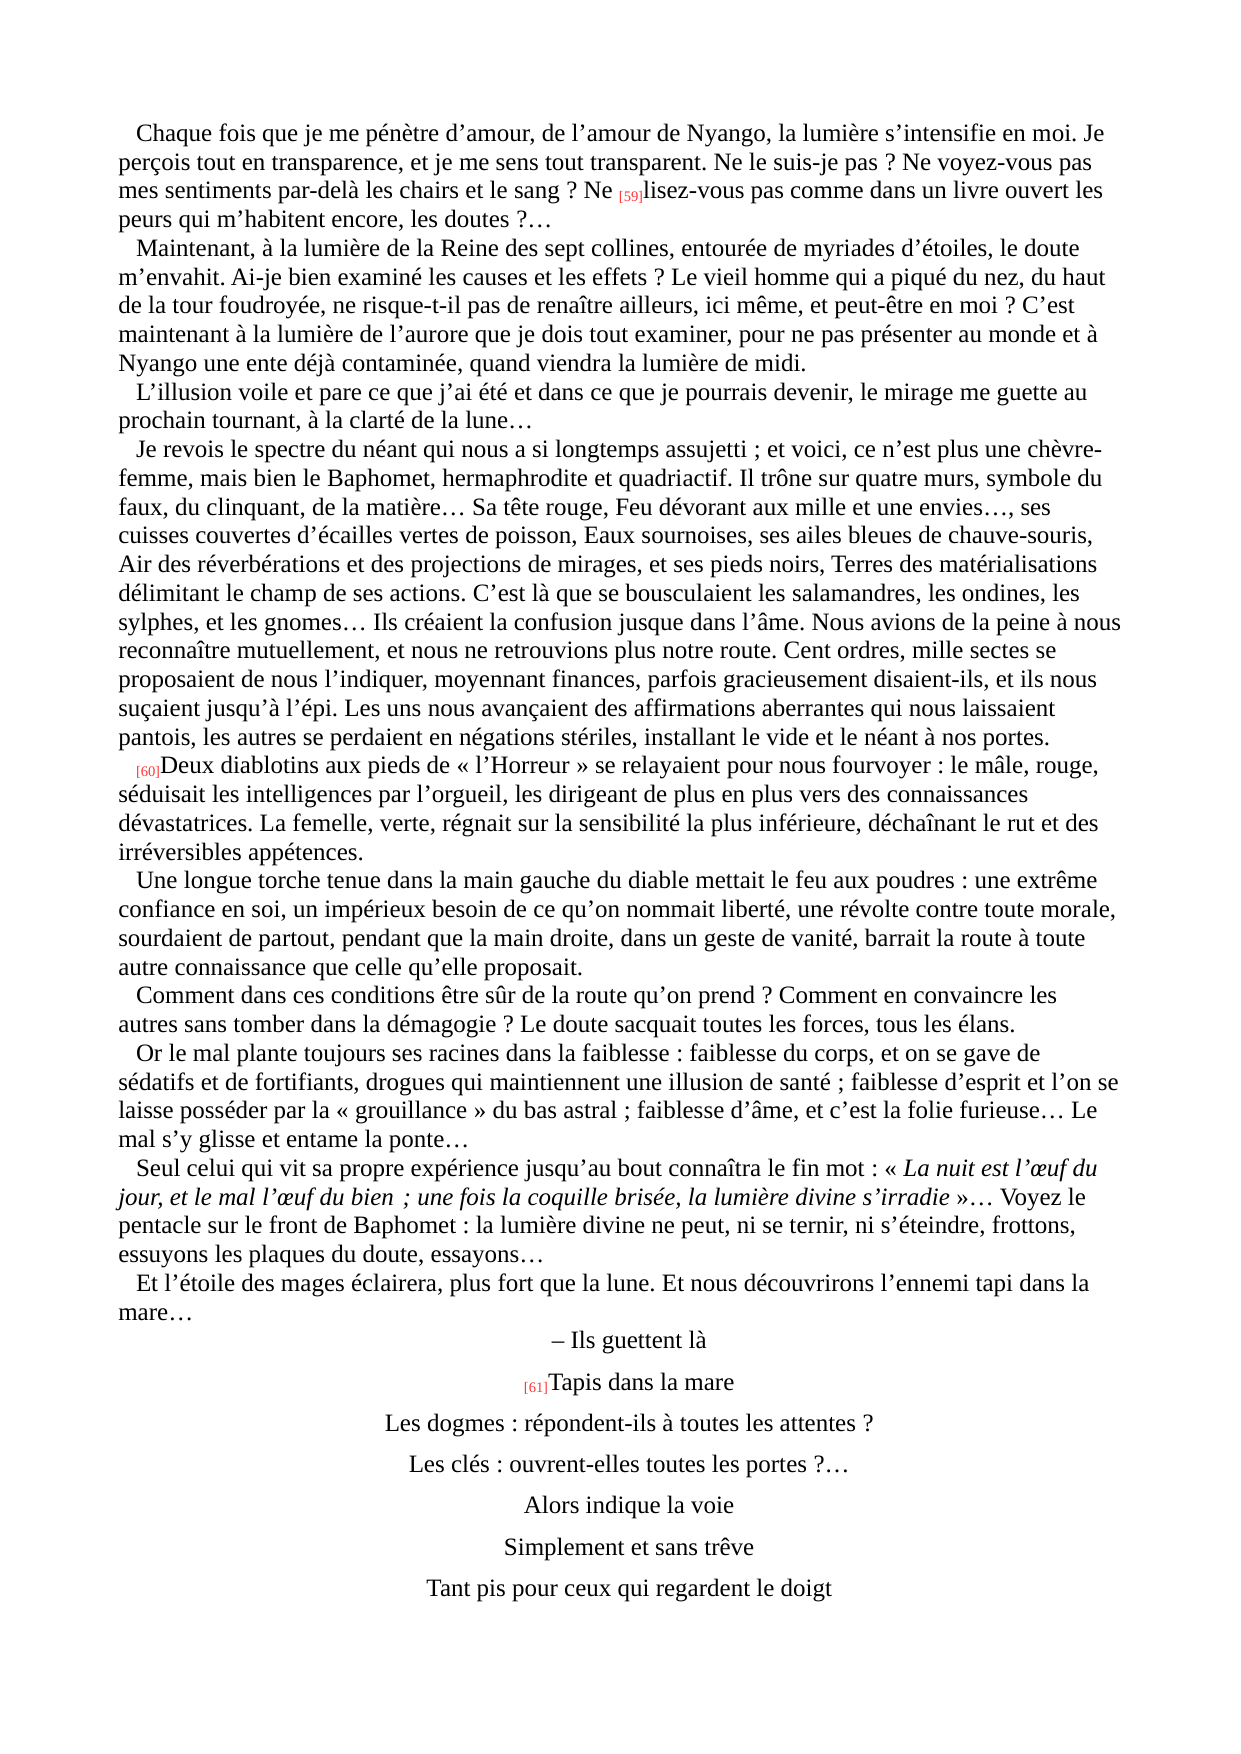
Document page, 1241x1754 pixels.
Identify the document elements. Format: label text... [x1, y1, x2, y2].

text Une longue torche tenue dans la main gauche du diable mettait le feu aux poudres : une extrême confiance en soi, un impérieux besoin de ce qu’on nommait liberté, une révolte contre toute morale, sourdaient de partout, pendant que la main droite, dans un geste de vanité, barrait la route à toute autre connaissance que celle qu’elle proposait. [118, 866, 1122, 981]
text Chaque fois que je me pénètre d’amour, de l’amour de Nyango, la lumière s’intensifie en moi. Je perçois tout en transparence, et je me sens tout transparent. Ne le suis-je pas ? Ne voyez-vous pas mes sentiments par-delà les chairs et le sang ? Ne [59]lisez-vous pas comme dans un livre ouvert les peurs qui m’habitent encore, les doutes ?… [118, 118, 1122, 233]
text Seul celui qui vit sa propre expérience jusqu’au bout connaîtra le fin mot : « La nuit est l’œuf du jour, et le mal l’œuf du bien ; une fois la coquille brisée, la lumière divine s’irradie »… Voyez le pentacle sur le front de Baphomet : la lumière divine ne peut, ni se ternir, ni s’éteindre, frottons, essuyons les plaques du doute, essayons… [118, 1153, 1122, 1268]
text – Ils guettent là [118, 1326, 1122, 1354]
text Or le mal plante toujours ses racines dans la faiblesse : faiblesse du corps, et on se gave de sédatifs et de fortifiants, drogues qui maintiennent une illusion de santé ; faiblesse d’esprit et l’on se laisse posséder par la « grouillance » du bas astral ; faiblesse d’âme, et c’est la folie furieuse… Le mal s’y glisse et entame la ponte… [118, 1038, 1122, 1153]
text [61]Tapis dans la mare [118, 1367, 1122, 1396]
text [60]Deux diablotins aux pieds de « l’Horreur » se relayaient pour nous fourvoyer : le mâle, rouge, séduisait les intelligences par l’orgueil, les dirigeant de plus en plus vers des connaissances dévastatrices. La femelle, verte, régnait sur la sensibilité la plus inférieure, déchaînant le rut et des irréversibles appétences. [118, 751, 1122, 866]
text L’illusion voile et pare ce que j’ai été et dans ce que je pourrais devenir, le mirage me guette au prochain tournant, à la clarté de la lune… [118, 377, 1122, 434]
text Je revois le spectre du néant qui nous a si longtemps assujetti ; et voici, ce n’est plus une chèvre-femme, mais bien le Baphomet, hermaphrodite et quadriactif. Il trône sur quatre murs, symbole du faux, du clinquant, de la matière… Sa tête rouge, Feu dévorant aux mille et une envies…, ses cuisses couvertes d’écailles vertes de poisson, Eaux sournoises, ses ailes bleues de chauve-souris, Air des réverbérations et des projections de mirages, et ses pieds noirs, Terres des matérialisations délimitant le champ de ses actions. C’est là que se bousculaient les salamandres, les ondines, les sylphes, et les gnomes… Ils créaient la confusion jusque dans l’âme. Nous avions de la peine à nous reconnaître mutuellement, et nous ne retrouvions plus notre route. Cent ordres, mille sectes se proposaient de nous l’indiquer, moyennant finances, parfois gracieusement disaient-ils, et ils nous suçaient jusqu’à l’épi. Les uns nous avançaient des affirmations aberrantes qui nous laissaient pantois, les autres se perdaient en négations stériles, installant le vide et le néant à nos portes. [118, 434, 1122, 751]
text Alors indique la voie [118, 1491, 1122, 1519]
text Les clés : ouvrent-elles toutes les portes ?… [118, 1449, 1122, 1478]
text Et l’étoile des mages éclairera, plus fort que la lune. Et nous découvrirons l’ennemi tapi dans la mare… [118, 1268, 1122, 1326]
text Les dogmes : répondent-ils à toutes les attentes ? [118, 1408, 1122, 1437]
text Simplement et sans trêve [118, 1532, 1122, 1561]
text Tant pis pour ceux qui regardent le doigt [118, 1573, 1122, 1602]
text Maintenant, à la lumière de la Reine des sept collines, entourée de myriades d’étoiles, le doute m’envahit. Ai-je bien examiné les causes et les effets ? Le vieil homme qui a piqué du nez, du haut de la tour foudroyée, ne risque-t-il pas de renaître ailleurs, ici même, et peut-être en moi ? C’est maintenant à la lumière de l’aurore que je dois tout examiner, pour ne pas présenter au monde et à Nyango une ente déjà contaminée, quand viendra la lumière de midi. [118, 233, 1122, 377]
text Comment dans ces conditions être sûr de la route qu’on prend ? Comment en convaincre les autres sans tomber dans la démagogie ? Le doute sacquait toutes les forces, tous les élans. [118, 981, 1122, 1038]
